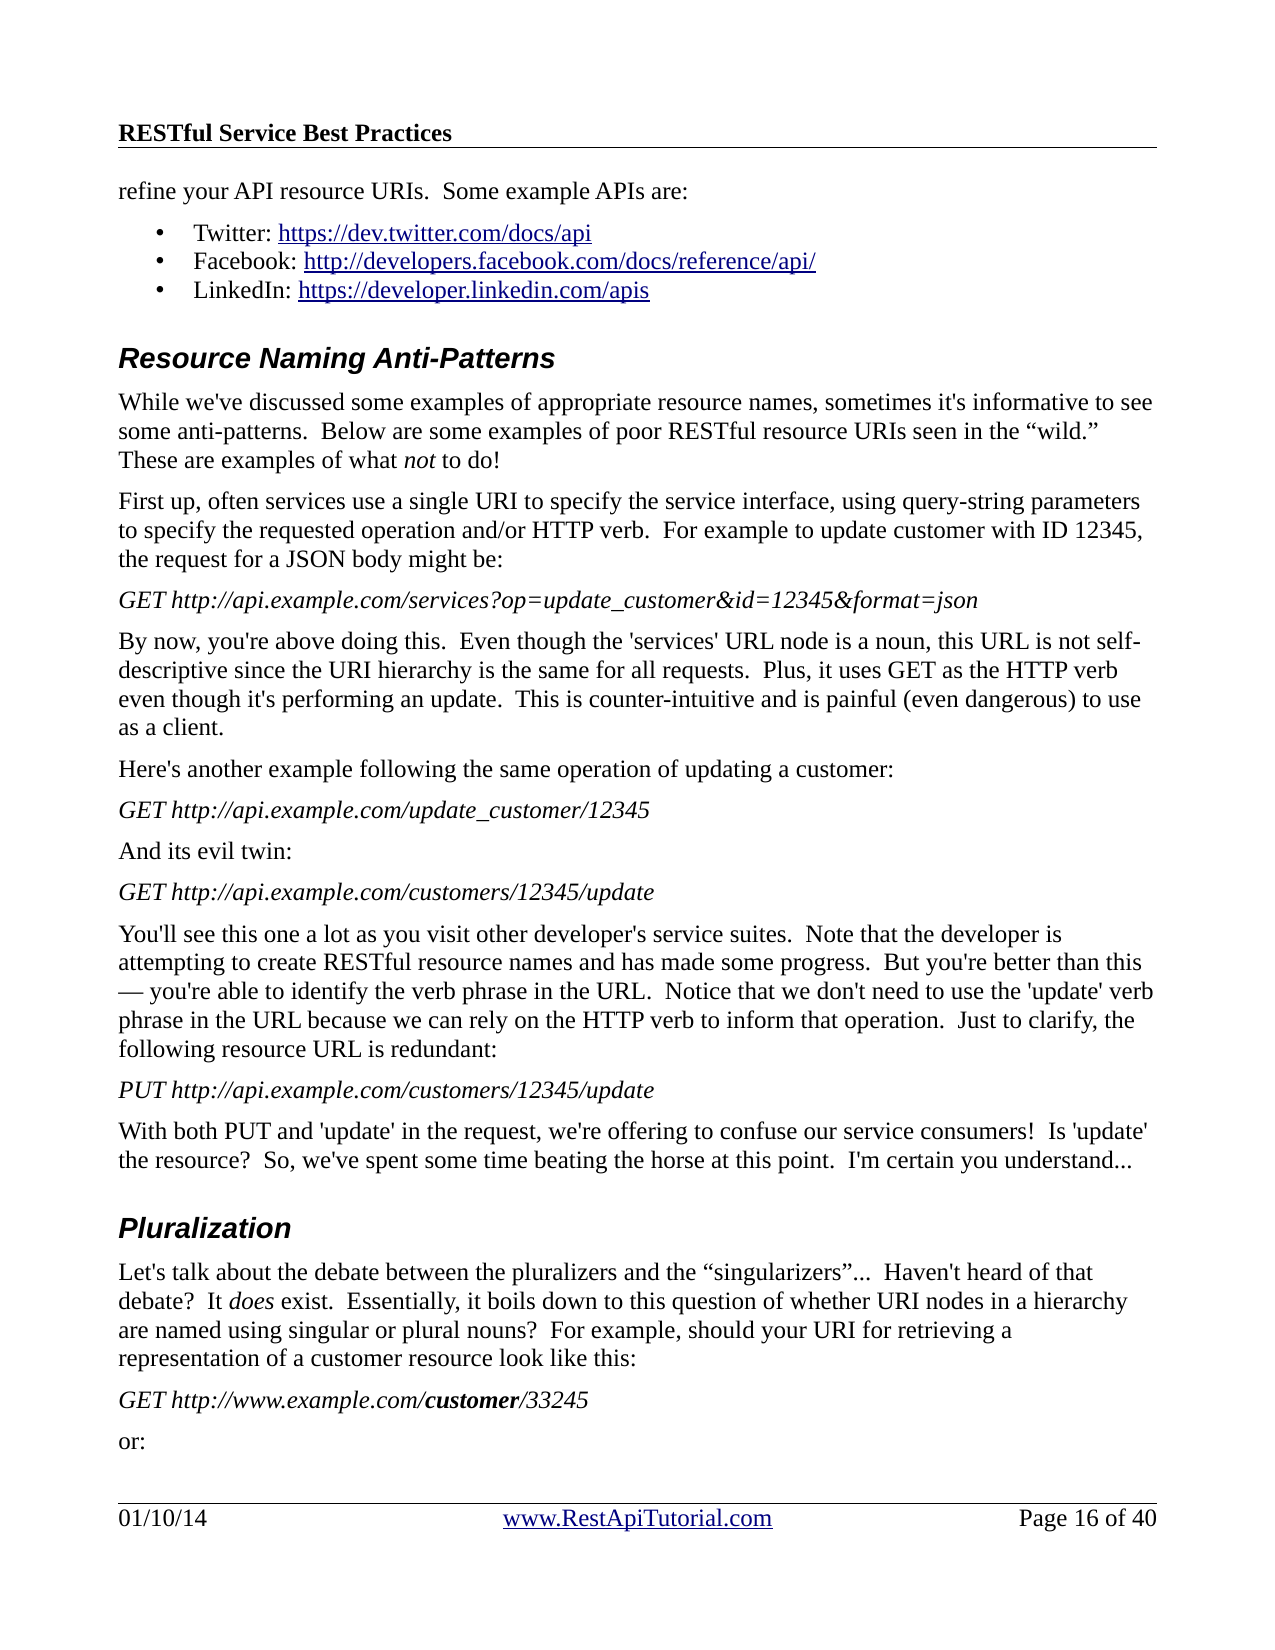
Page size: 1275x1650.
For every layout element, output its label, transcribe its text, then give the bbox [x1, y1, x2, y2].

text GET http://api.example.com/customers/12345/update [118, 877, 1157, 906]
text While we've discussed some examples of appropriate resource names, sometimes it's informative to see some anti-patterns. Below are some examples of poor RESTful resource URIs seen in the “wild.” These are examples of what not to do! [118, 387, 1157, 474]
text PUT http://api.example.com/customers/12345/update [118, 1075, 1157, 1104]
text GET http://api.example.com/services?op=update_customer&id=12345&format=json [118, 585, 1157, 614]
subtitle Resource Naming Anti-Patterns [118, 341, 1157, 375]
text GET http://www.example.com/customer/33245 [118, 1385, 1157, 1413]
list Facebook: http://developers.facebook.com/docs/reference/api/ [156, 246, 1157, 275]
list Twitter: https://dev.twitter.com/docs/api [156, 218, 1157, 246]
list LinkedIn: https://developer.linkedin.com/apis [156, 275, 1157, 304]
text Let's talk about the debate between the pluralizers and the “singularizers”... Haven't heard of that debate? It does exist. Essentially, it boils down to this question of whether URI nodes in a hierarchy are named using singular or plural nouns? For example, should your URI for retrieving a representation of a customer resource look like this: [118, 1257, 1157, 1372]
text And its evil twin: [118, 836, 1157, 865]
text Here's another example following the same operation of updating a customer: [118, 754, 1157, 782]
text First up, often services use a single URI to specify the service interface, using query-string parameters to specify the requested operation and/or HTTP verb. For example to update customer with ID 12345, the request for a JSON body might be: [118, 486, 1157, 572]
subtitle Pluralization [118, 1211, 1157, 1245]
text With both PUT and 'update' in the request, we're offering to confuse our service consumers! Is 'update' the resource? So, we've spent some time beating the horse at this point. I'm certain you understand... [118, 1116, 1157, 1174]
text or: [118, 1426, 1157, 1455]
text refine your API resource URIs. Some example APIs are: [118, 176, 1157, 205]
text You'll see this one a lot as you visit other developer's service suites. Note that the developer is attempting to create RESTful resource names and has made some progress. But you're better than this— you're able to identify the verb phrase in the URL. Notice that we don't need to use the 'update' verb phrase in the URL because we can rely on the HTTP verb to inform that operation. Just to clarify, the following resource URL is redundant: [118, 919, 1157, 1062]
text GET http://api.example.com/update_customer/12345 [118, 795, 1157, 824]
text By now, you're above doing this. Even though the 'services' URL node is a noun, this URL is not self-descriptive since the URI hierarchy is the same for all requests. Plus, it uses GET as the HTTP verb even though it's performing an update. This is counter-intuitive and is painful (even dangerous) to use as a client. [118, 626, 1157, 741]
